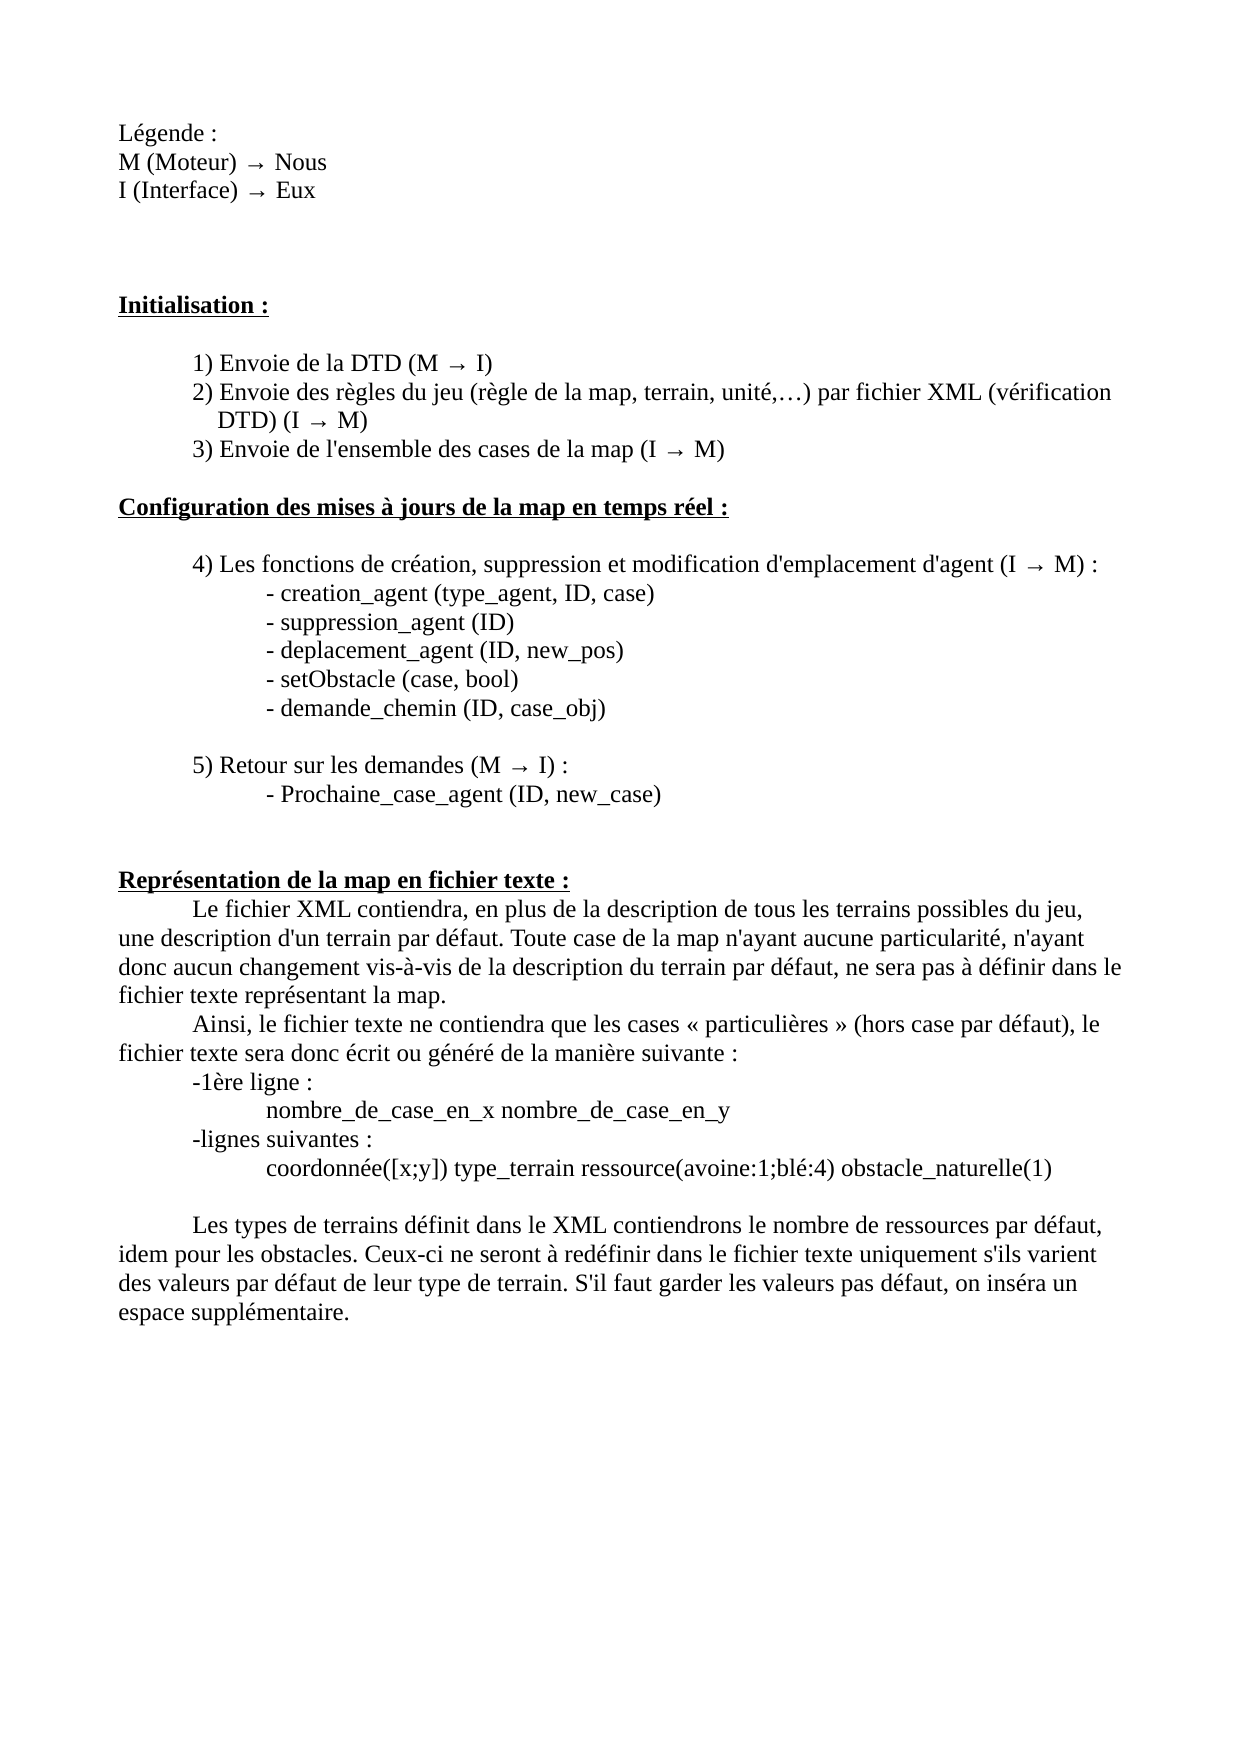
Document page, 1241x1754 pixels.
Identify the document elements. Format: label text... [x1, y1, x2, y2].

text -1ère ligne : [118, 1067, 1122, 1096]
text nombre_de_case_en_x nombre_de_case_en_y [118, 1096, 1122, 1124]
text Le fichier XML contiendra, en plus de la description de tous les terrains possibles du jeu, une description d'un terrain par défaut. Toute case de la map n'ayant aucune particularité, n'ayant donc aucun changement vis-à-vis de la description du terrain par défaut, ne sera pas à définir dans le fichier texte représentant la map. [118, 894, 1122, 1009]
text Représentation de la map en fichier texte : [118, 866, 1122, 894]
text Initialisation : [118, 291, 1122, 319]
text Configuration des mises à jours de la map en temps réel : [118, 492, 1122, 521]
text Légende : [118, 118, 1122, 147]
text - suppression_agent (ID) [118, 607, 1122, 636]
text - demande_chemin (ID, case_obj) [118, 693, 1122, 722]
text Les types de terrains définit dans le XML contiendrons le nombre de ressources par défaut, idem pour les obstacles. Ceux-ci ne seront à redéfinir dans le fichier texte uniquement s'ils varient des valeurs par défaut de leur type de terrain. S'il faut garder les valeurs pas défaut, on inséra un espace supplémentaire. [118, 1211, 1122, 1326]
text 3) Envoie de l'ensemble des cases de la map (I → M) [118, 434, 1122, 463]
text 1) Envoie de la DTD (M → I) [118, 348, 1122, 377]
text -lignes suivantes : [118, 1124, 1122, 1153]
text 4) Les fonctions de création, suppression et modification d'emplacement d'agent (I → M) : [118, 549, 1122, 578]
text coordonnée([x;y]) type_terrain ressource(avoine:1;blé:4) obstacle_naturelle(1) [118, 1153, 1122, 1182]
text Ainsi, le fichier texte ne contiendra que les cases « particulières » (hors case par défaut), le fichier texte sera donc écrit ou généré de la manière suivante : [118, 1009, 1122, 1067]
text - deplacement_agent (ID, new_pos) [118, 636, 1122, 664]
text I (Interface) → Eux [118, 176, 1122, 204]
text - setObstacle (case, bool) [118, 664, 1122, 693]
text - creation_agent (type_agent, ID, case) [118, 578, 1122, 607]
text M (Moteur) → Nous [118, 147, 1122, 176]
text 2) Envoie des règles du jeu (règle de la map, terrain, unité,…) par fichier XML (vérification DTD) (I → M) [118, 377, 1122, 434]
text 5) Retour sur les demandes (M → I) : [118, 751, 1122, 779]
text - Prochaine_case_agent (ID, new_case) [118, 779, 1122, 808]
